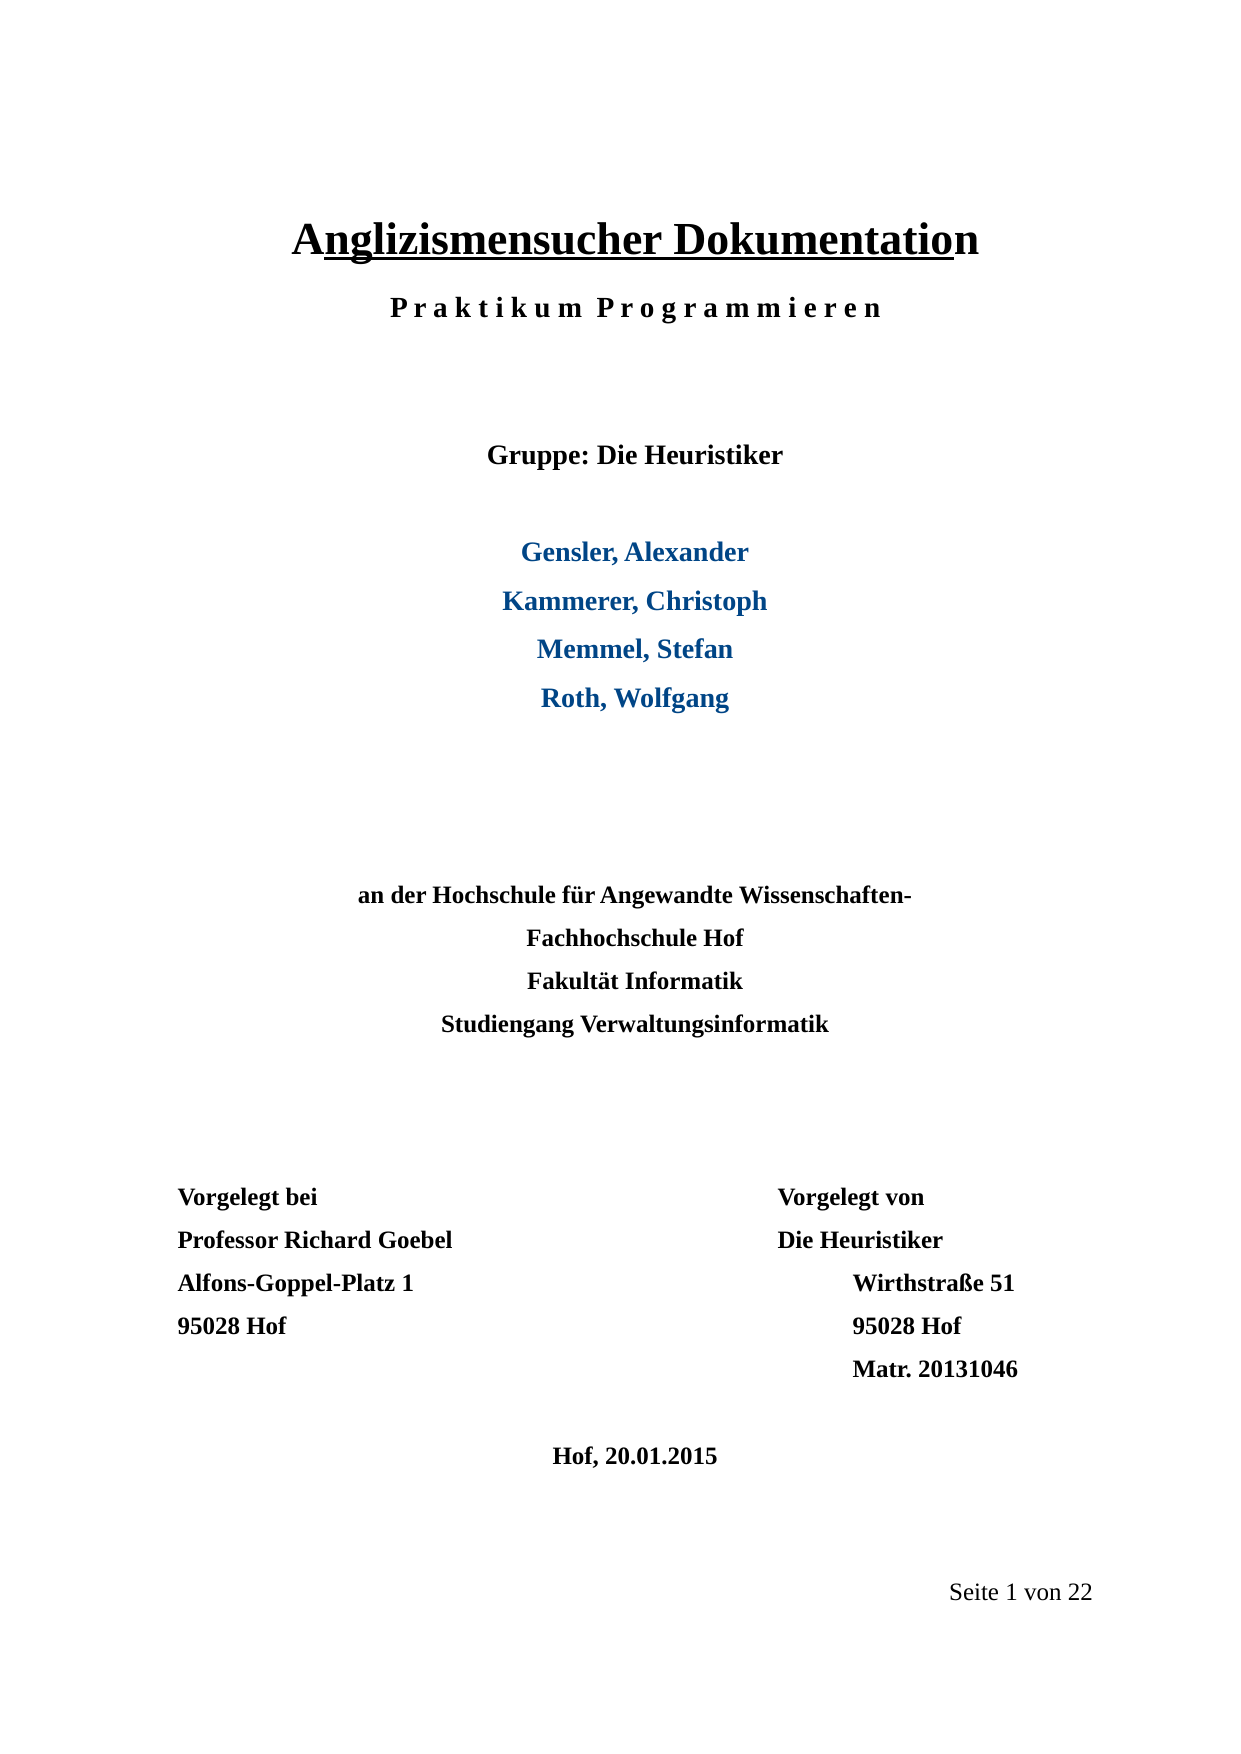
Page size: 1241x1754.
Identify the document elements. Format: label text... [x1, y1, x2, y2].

text 95028 Hof 95028 Hof [177, 1311, 1093, 1340]
text Professor Richard Goebel Die Heuristiker [177, 1225, 1093, 1254]
text Alfons-Goppel-Platz 1 Wirthstraße 51 [177, 1268, 1093, 1297]
text Kammerer, Christoph [177, 584, 1093, 616]
text Gruppe: Die Heuristiker [177, 438, 1093, 470]
text Memmel, Stefan [177, 632, 1093, 664]
text Studiengang Verwaltungsinformatik [177, 1009, 1093, 1038]
text P r a k t i k u m P r o g r a m m i e r e n [177, 291, 1093, 324]
text an der Hochschule für Angewandte Wissenschaften- [177, 880, 1093, 909]
text Vorgelegt bei Vorgelegt von [177, 1182, 1093, 1211]
text Roth, Wolfgang [177, 681, 1093, 713]
text Fakultät Informatik [177, 966, 1093, 995]
text Matr. 20131046 [177, 1354, 1093, 1383]
text Hof, 20.01.2015 [177, 1441, 1093, 1469]
text Fachhochschule Hof [177, 923, 1093, 952]
text Anglizismensucher Dokumentation [177, 212, 1093, 264]
text Gensler, Alexander [177, 535, 1093, 567]
